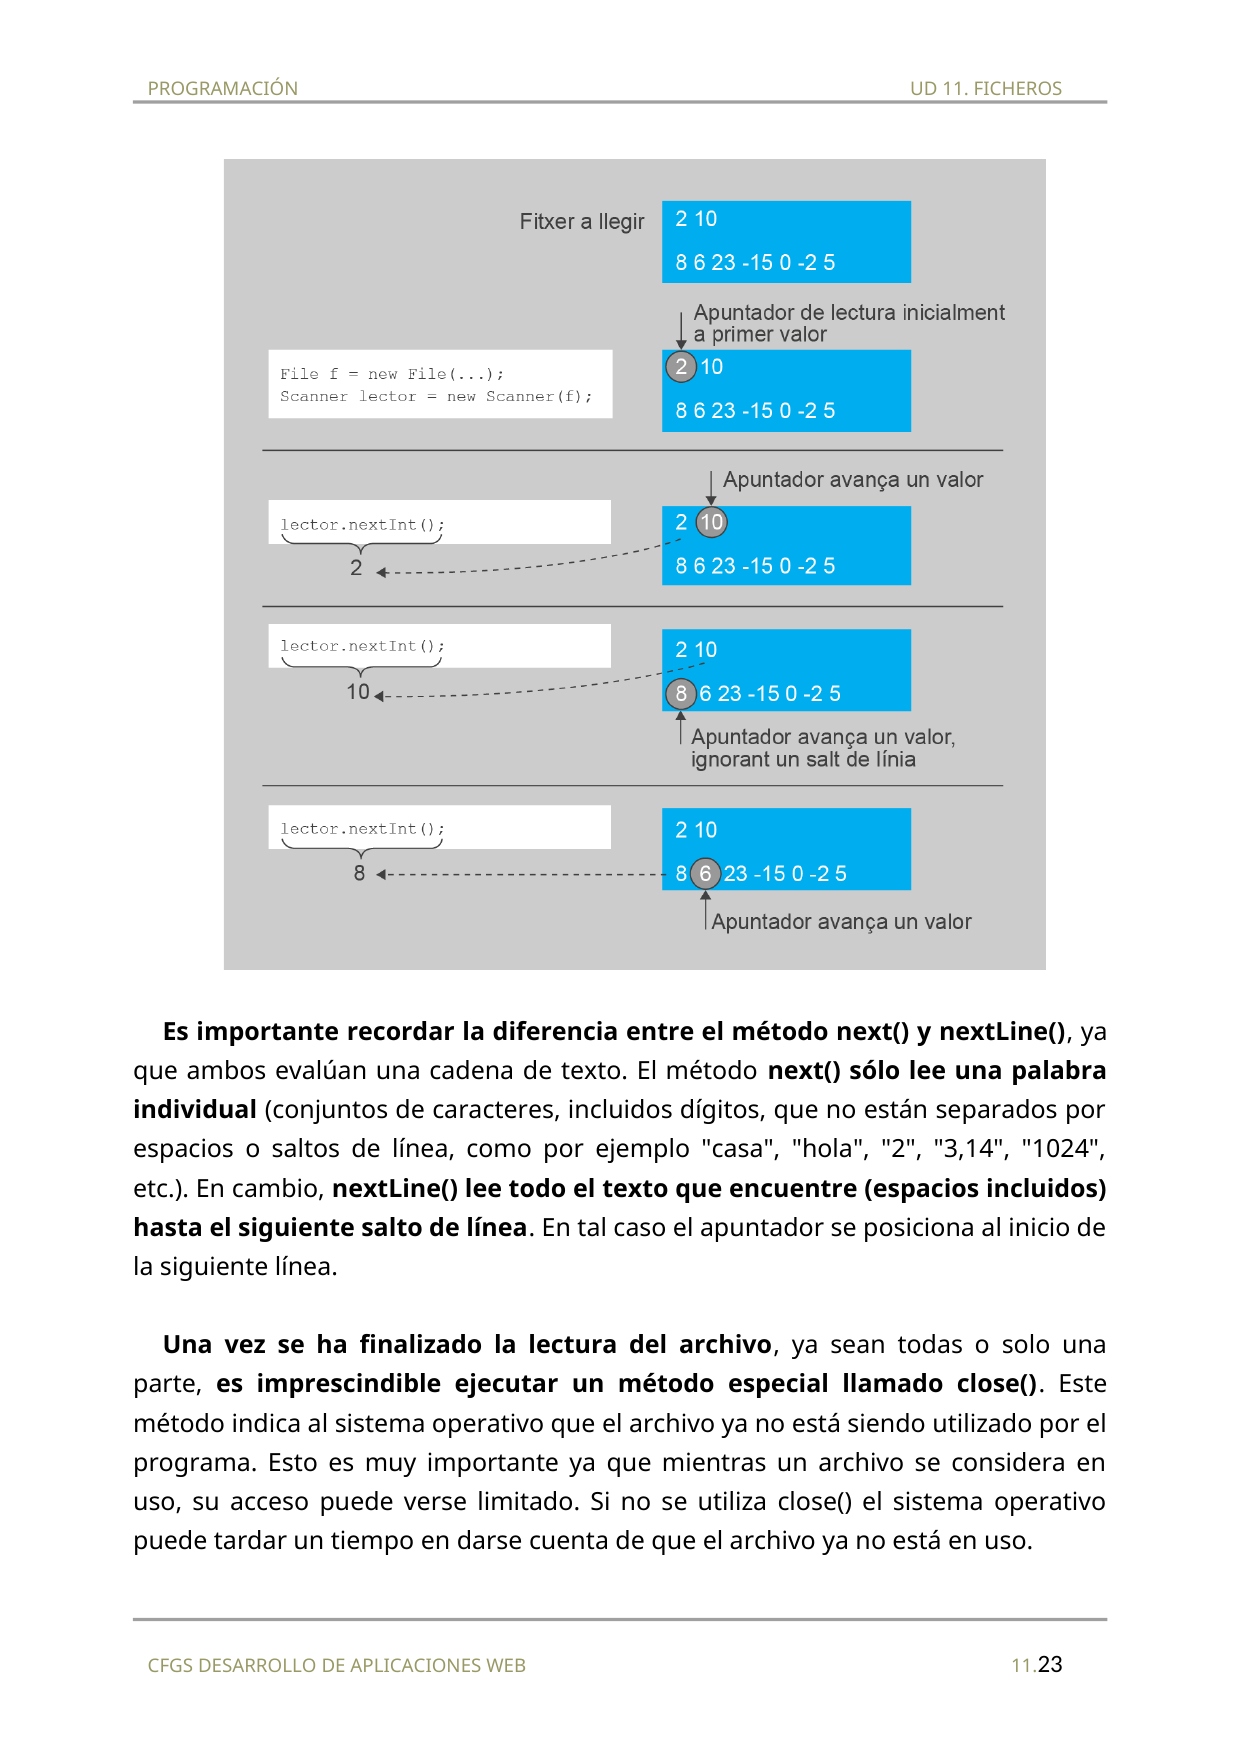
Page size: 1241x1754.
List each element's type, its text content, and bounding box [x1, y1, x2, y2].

picture [223, 159, 1046, 970]
text Es importante recordar la diferencia entre el método next() y nextLine(), ya que ambos evalúan una cadena de texto. El método next() sólo lee una palabra individual (conjuntos de caracteres, incluidos dígitos, que no están separados por espacios o saltos de línea, como por ejemplo "casa", "hola", "2", "3,14", "1024", etc.). En cambio, nextLine() lee todo el texto que encuentre (espacios incluidos) hasta el siguiente salto de línea. En tal caso el apuntador se posiciona al inicio de la siguiente línea. [133, 1014, 1107, 1283]
text Una vez se ha finalizado la lectura del archivo, ya sean todas o solo una parte, es imprescindible ejecutar un método especial llamado close(). Este método indica al sistema operativo que el archivo ya no está siendo utilizado por el programa. Esto es muy importante ya que mientras un archivo se considera en uso, su acceso puede verse limitado. Si no se utiliza close() el sistema operativo puede tardar un tiempo en darse cuenta de que el archivo ya no está en uso. [133, 1327, 1107, 1557]
